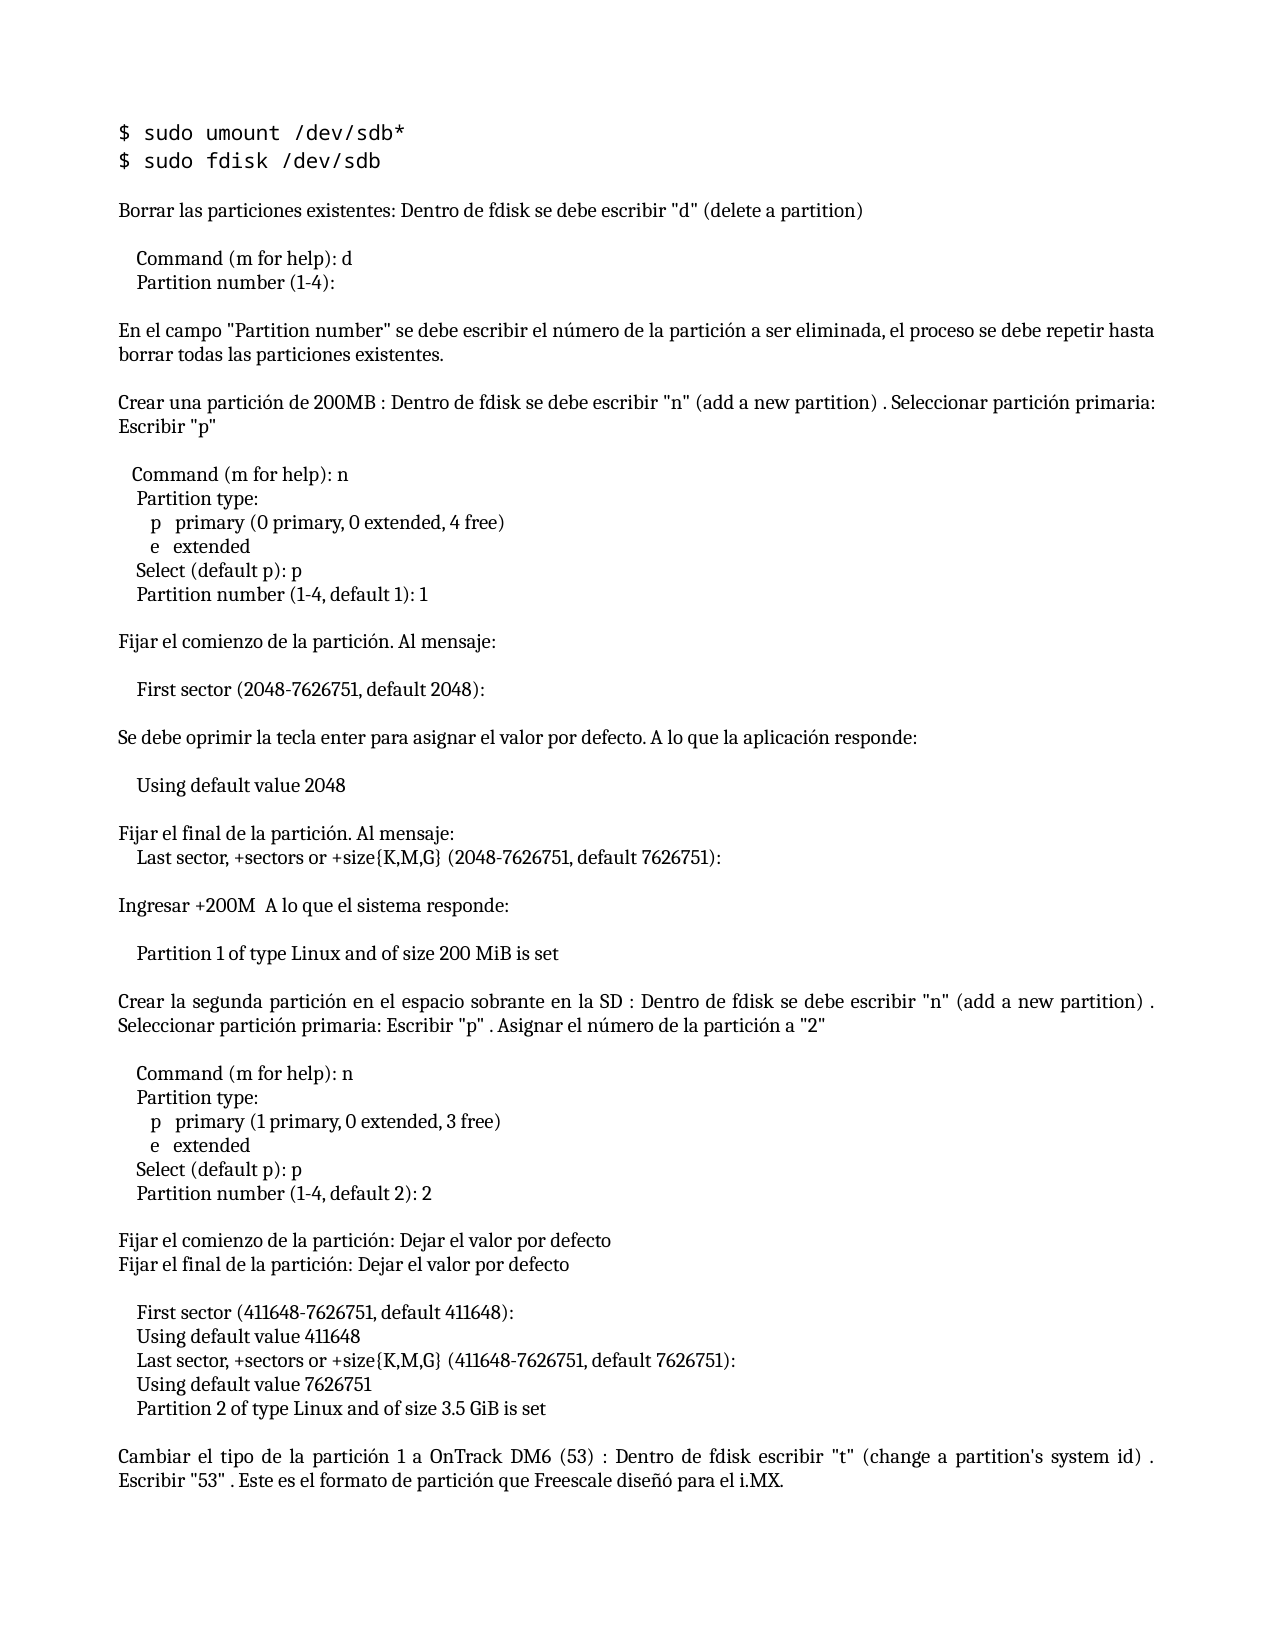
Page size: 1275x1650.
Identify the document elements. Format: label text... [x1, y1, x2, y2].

text Command (m for help): n [118, 462, 1157, 486]
text Partition number (1-4): [118, 271, 1157, 295]
text Crear una partición de 200MB : Dentro de fdisk se debe escribir "n" (add a new partition) . Seleccionar partición primaria: Escribir "p" [118, 391, 1157, 438]
text Fijar el final de la partición: Dejar el valor por defecto [118, 1253, 1157, 1277]
text $ sudo fdisk /dev/sdb [118, 147, 1157, 175]
text Crear la segunda partición en el espacio sobrante en la SD : Dentro de fdisk se debe escribir "n" (add a new partition) . Seleccionar partición primaria: Escribir "p" . Asignar el número de la partición a "2" [118, 989, 1157, 1037]
text Last sector, +sectors or +size{K,M,G} (2048-7626751, default 7626751): [118, 846, 1157, 870]
text En el campo "Partition number" se debe escribir el número de la partición a ser eliminada, el proceso se debe repetir hasta borrar todas las particiones existentes. [118, 319, 1157, 367]
text Last sector, +sectors or +size{K,M,G} (411648-7626751, default 7626751): [118, 1349, 1157, 1373]
text Partition type: [118, 486, 1157, 510]
text p primary (0 primary, 0 extended, 4 free) [118, 510, 1157, 534]
text Borrar las particiones existentes: Dentro de fdisk se debe escribir "d" (delete a partition) [118, 199, 1157, 223]
text Command (m for help): n [118, 1061, 1157, 1085]
text Using default value 411648 [118, 1325, 1157, 1349]
text Ingresar +200M A lo que el sistema responde: [118, 894, 1157, 918]
text Using default value 2048 [118, 774, 1157, 798]
text Fijar el final de la partición. Al mensaje: [118, 822, 1157, 846]
text First sector (411648-7626751, default 411648): [118, 1301, 1157, 1325]
text Partition 1 of type Linux and of size 200 MiB is set [118, 942, 1157, 966]
text Select (default p): p [118, 558, 1157, 582]
text Cambiar el tipo de la partición 1 a OnTrack DM6 (53) : Dentro de fdisk escribir "t" (change a partition's system id) . Escribir "53" . Este es el formato de partición que Freescale diseñó para el i.MX. [118, 1445, 1157, 1493]
text Select (default p): p [118, 1157, 1157, 1181]
text First sector (2048-7626751, default 2048): [118, 678, 1157, 702]
text Fijar el comienzo de la partición. Al mensaje: [118, 630, 1157, 654]
text e extended [118, 534, 1157, 558]
text Partition type: [118, 1085, 1157, 1109]
text Command (m for help): d [118, 247, 1157, 271]
text Partition number (1-4, default 2): 2 [118, 1181, 1157, 1205]
text Using default value 7626751 [118, 1373, 1157, 1397]
text Fijar el comienzo de la partición: Dejar el valor por defecto [118, 1229, 1157, 1253]
text Partition number (1-4, default 1): 1 [118, 582, 1157, 606]
text $ sudo umount /dev/sdb* [118, 118, 1157, 147]
text p primary (1 primary, 0 extended, 3 free) [118, 1109, 1157, 1133]
text e extended [118, 1133, 1157, 1157]
text Partition 2 of type Linux and of size 3.5 GiB is set [118, 1397, 1157, 1421]
text Se debe oprimir la tecla enter para asignar el valor por defecto. A lo que la aplicación responde: [118, 726, 1157, 750]
